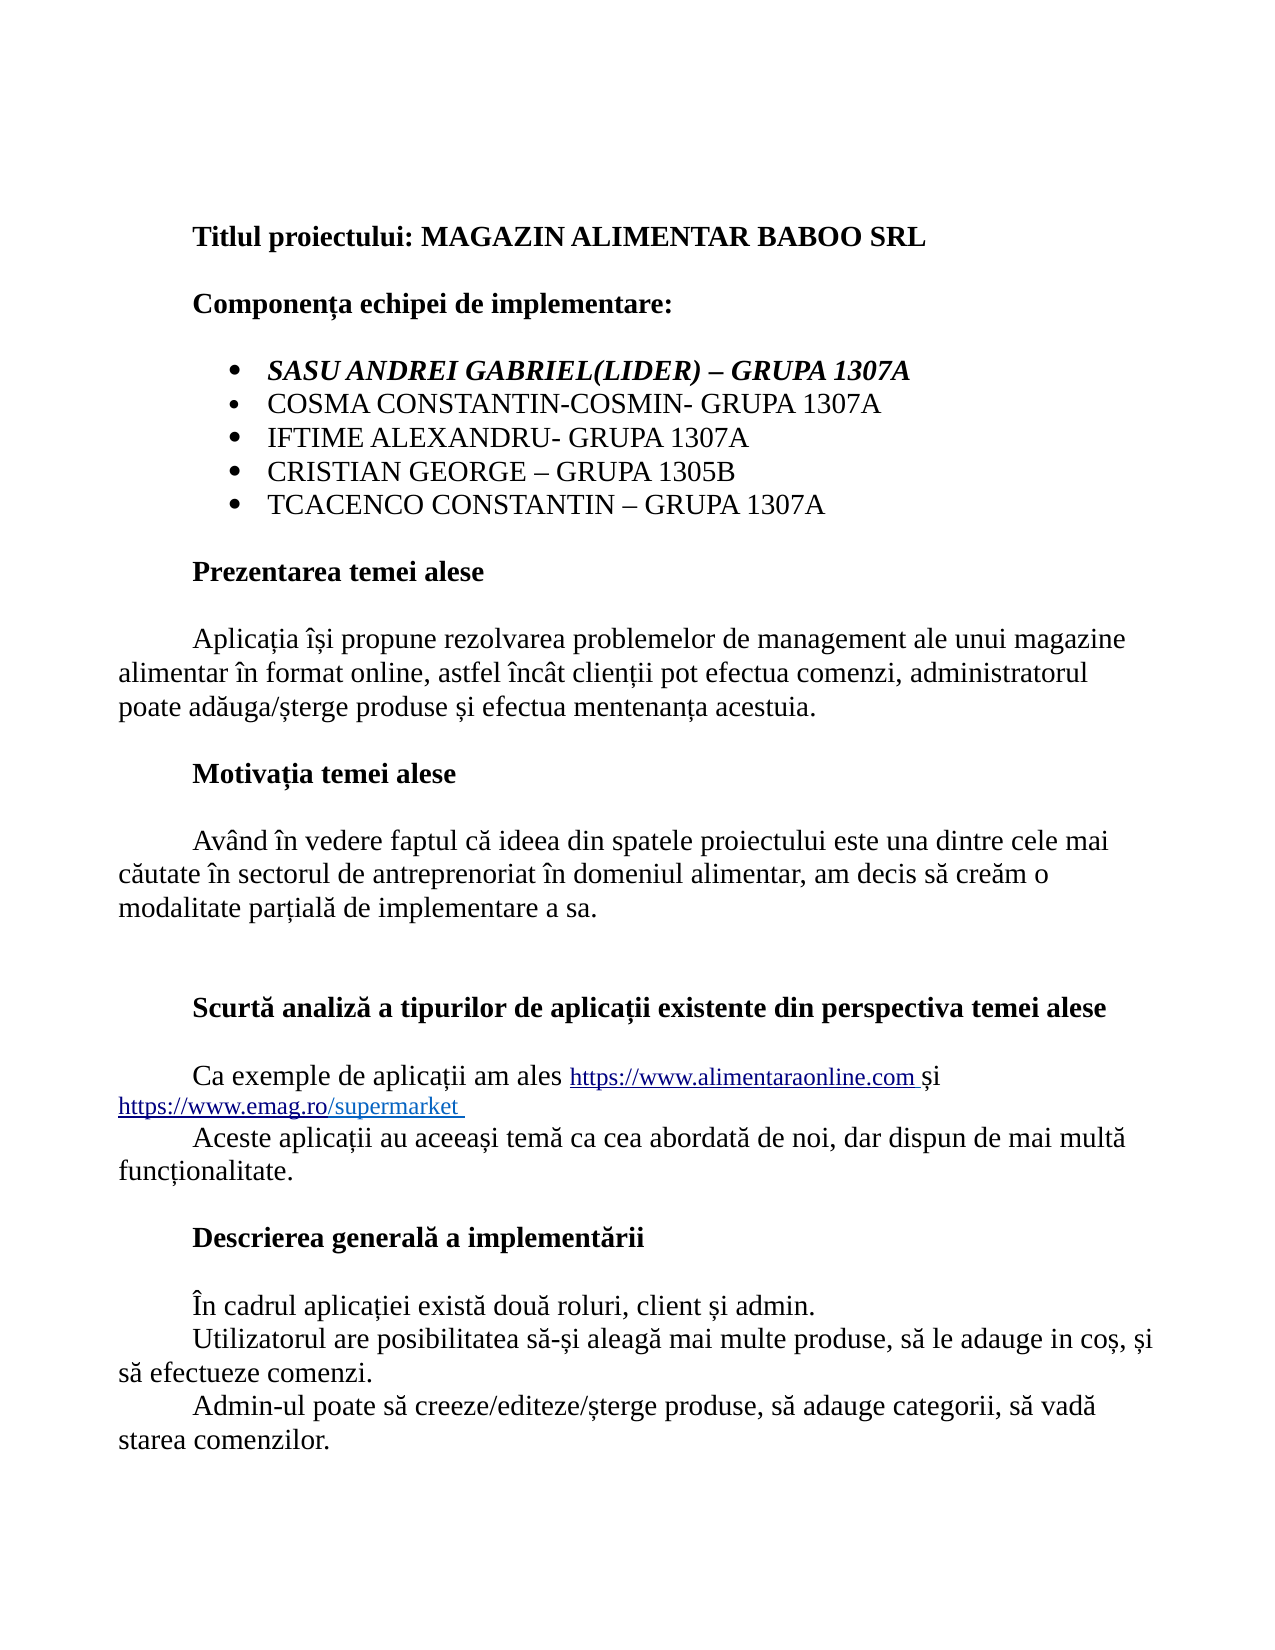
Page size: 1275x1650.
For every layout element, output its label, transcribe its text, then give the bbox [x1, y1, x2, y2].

list SASU ANDREI GABRIEL(LIDER) – GRUPA 1307A [229, 353, 1157, 387]
text Admin-ul poate să creeze/editeze/șterge produse, să adauge categorii, să vadă starea comenzilor. [118, 1388, 1157, 1489]
text Motivația temei alese [118, 756, 1157, 789]
list TCACENCO CONSTANTIN – GRUPA 1307A [229, 487, 1157, 521]
list IFTIME ALEXANDRU- GRUPA 1307A [229, 420, 1157, 454]
text Aplicația își propune rezolvarea problemelor de management ale unui magazine alimentar în format online, astfel încât clienții pot efectua comenzi, administratorul poate adăuga/șterge produse și efectua mentenanța acestuia. [118, 622, 1157, 722]
text Titlul proiectului: MAGAZIN ALIMENTAR BABOO SRL [118, 219, 1157, 252]
text În cadrul aplicației există două roluri, client și admin. [118, 1288, 1157, 1321]
text Având în vedere faptul că ideea din spatele proiectului este una dintre cele mai căutate în sectorul de antreprenoriat în domeniul alimentar, am decis să creăm o modalitate parțială de implementare a sa. [118, 823, 1157, 923]
text Ca exemple de aplicații am ales https://www.alimentaraonline.com și https://www.emag.ro/supermarket Aceste aplicații au aceeași temă ca cea abordată de noi, dar dispun de mai multă funcționalitate. [118, 1058, 1157, 1187]
text Componența echipei de implementare: [118, 286, 1157, 319]
text Descrierea generală a implementării [118, 1221, 1157, 1254]
text Prezentarea temei alese [118, 554, 1157, 588]
text Scurtă analiză a tipurilor de aplicații existente din perspectiva temei alese [118, 991, 1157, 1024]
text Utilizatorul are posibilitatea să-și aleagă mai multe produse, să le adauge in coș, și să efectueze comenzi. [118, 1321, 1157, 1388]
list CRISTIAN GEORGE – GRUPA 1305B [229, 454, 1157, 487]
list COSMA CONSTANTIN-COSMIN- GRUPA 1307A [229, 387, 1157, 420]
